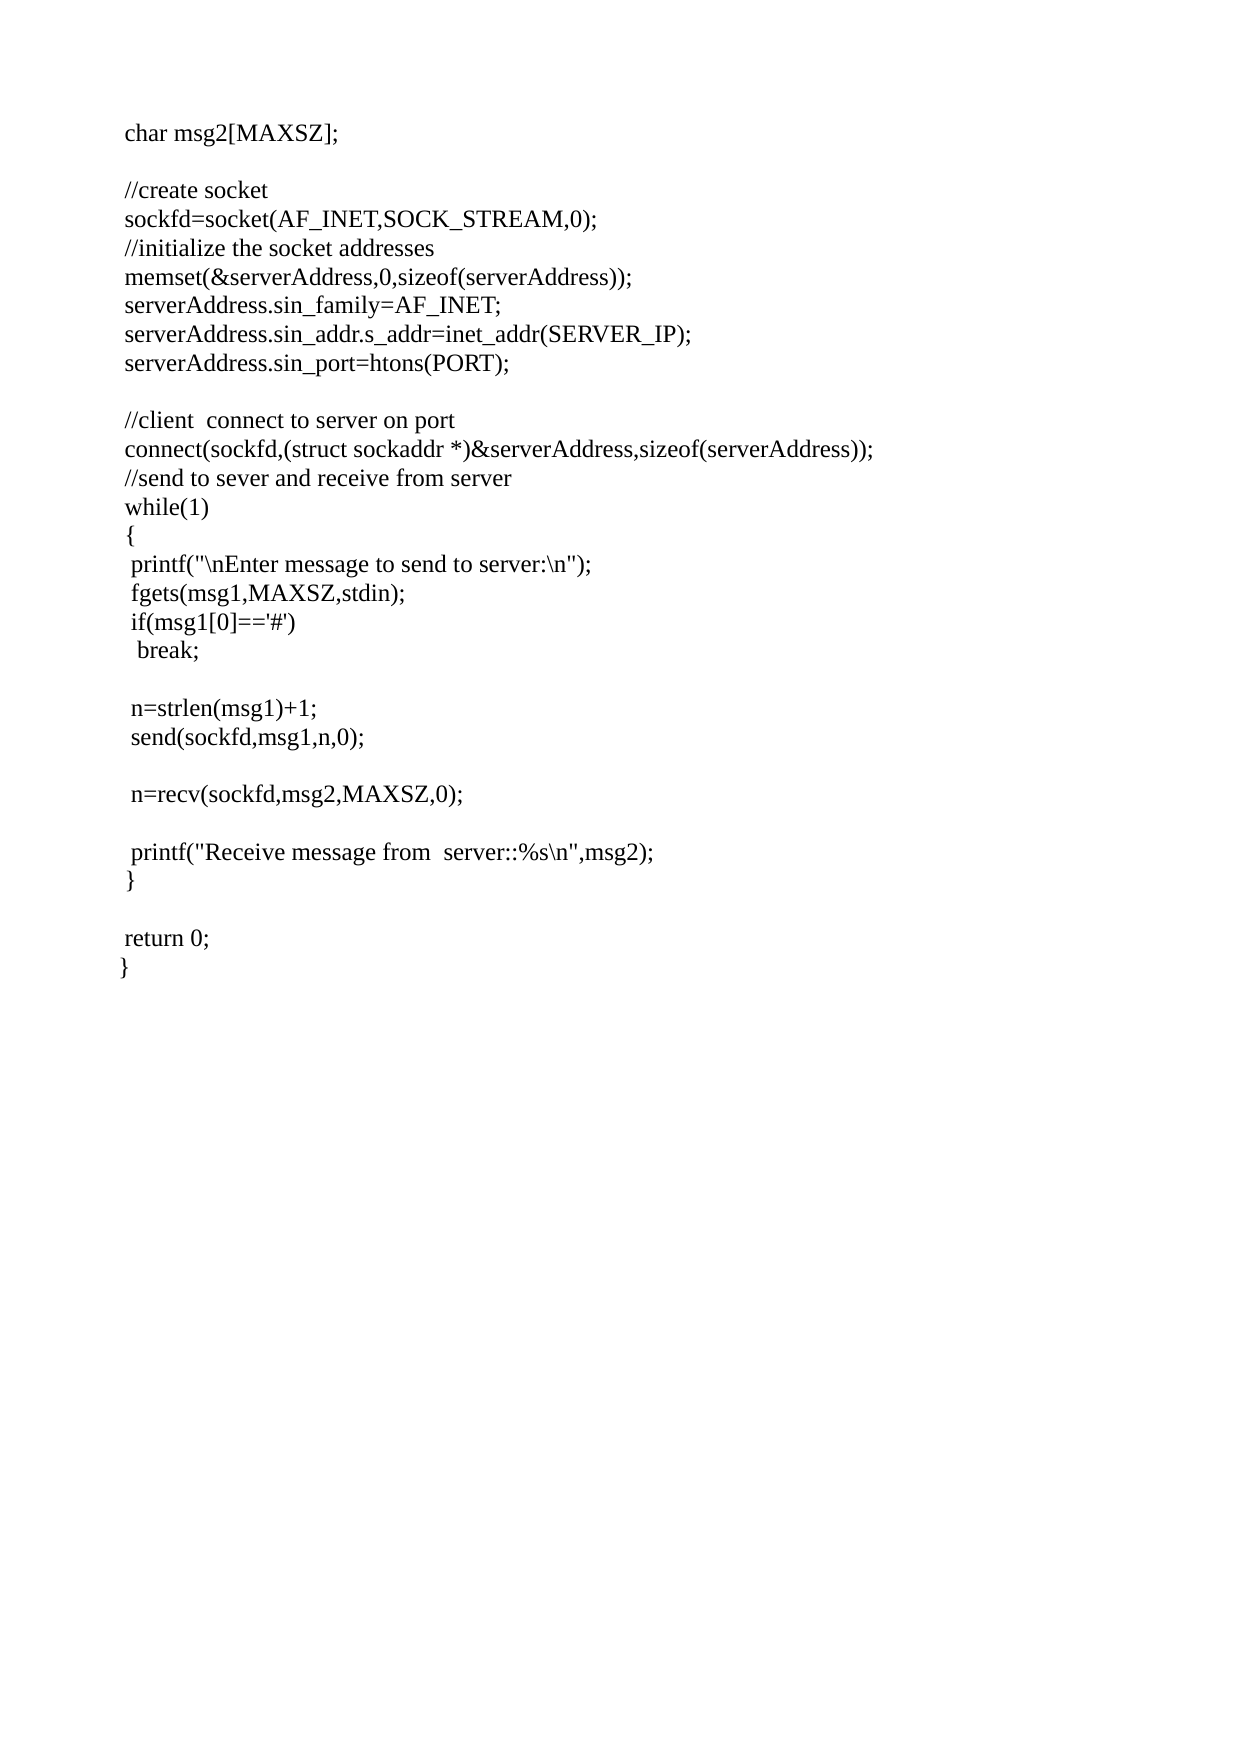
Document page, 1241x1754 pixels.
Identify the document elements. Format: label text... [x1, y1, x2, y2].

text } [118, 952, 1122, 981]
text n=strlen(msg1)+1; [118, 693, 1122, 722]
text n=recv(sockfd,msg2,MAXSZ,0); [118, 779, 1122, 808]
text printf("\nEnter message to send to server:\n"); [118, 549, 1122, 578]
text printf("Receive message from server::%s\n",msg2); [118, 837, 1122, 866]
text //create socket [118, 176, 1122, 204]
text if(msg1[0]=='#') [118, 607, 1122, 636]
text return 0; [118, 923, 1122, 952]
text } [118, 866, 1122, 894]
text send(sockfd,msg1,n,0); [118, 722, 1122, 751]
text //client connect to server on port [118, 406, 1122, 434]
text //send to sever and receive from server [118, 463, 1122, 492]
text while(1) [118, 492, 1122, 521]
text char msg2[MAXSZ]; [118, 118, 1122, 147]
text serverAddress.sin_addr.s_addr=inet_addr(SERVER_IP); [118, 319, 1122, 348]
text { [118, 521, 1122, 549]
text //initialize the socket addresses [118, 233, 1122, 262]
text break; [118, 636, 1122, 664]
text connect(sockfd,(struct sockaddr *)&serverAddress,sizeof(serverAddress)); [118, 434, 1122, 463]
text memset(&serverAddress,0,sizeof(serverAddress)); [118, 262, 1122, 291]
text sockfd=socket(AF_INET,SOCK_STREAM,0); [118, 204, 1122, 233]
text serverAddress.sin_family=AF_INET; [118, 291, 1122, 319]
text fgets(msg1,MAXSZ,stdin); [118, 578, 1122, 607]
text serverAddress.sin_port=htons(PORT); [118, 348, 1122, 377]
